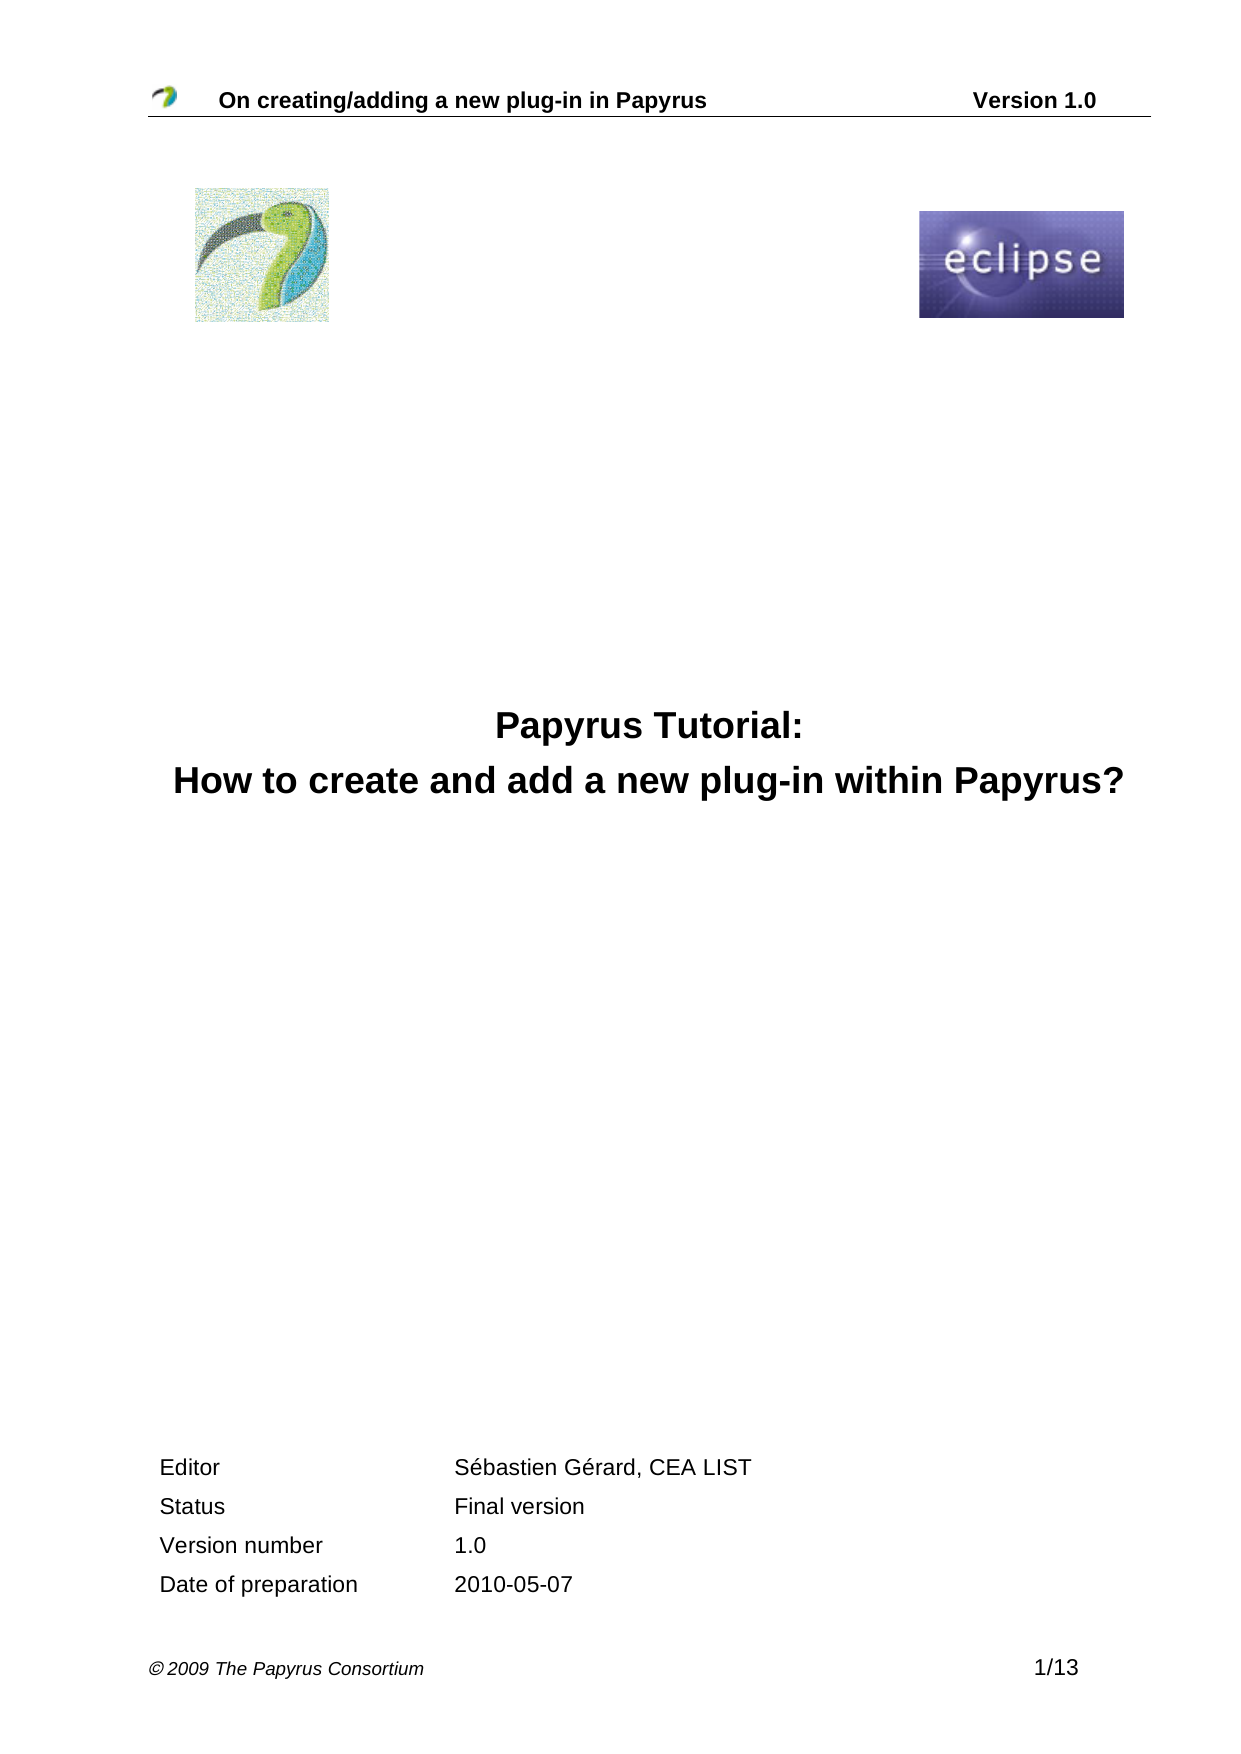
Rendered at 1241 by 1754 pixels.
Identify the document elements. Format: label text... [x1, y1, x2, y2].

table_cell Version number [148, 1526, 443, 1564]
table_header Editor [148, 1448, 443, 1487]
table_header Sébastien Gérard, CEA LIST [443, 1448, 1152, 1487]
picture [152, 84, 177, 110]
table_cell 2010-05-07 [443, 1565, 1152, 1603]
table_cell Final version [443, 1487, 1152, 1526]
table_cell Status [148, 1487, 443, 1526]
text Papyrus Tutorial: [148, 703, 1151, 746]
table_cell Date of preparation [148, 1565, 443, 1603]
table_header [139, 148, 1152, 370]
picture [195, 188, 329, 322]
text How to create and add a new plug-in within Papyrus? [148, 759, 1151, 802]
picture [919, 211, 1124, 318]
table_cell 1.0 [443, 1526, 1152, 1564]
